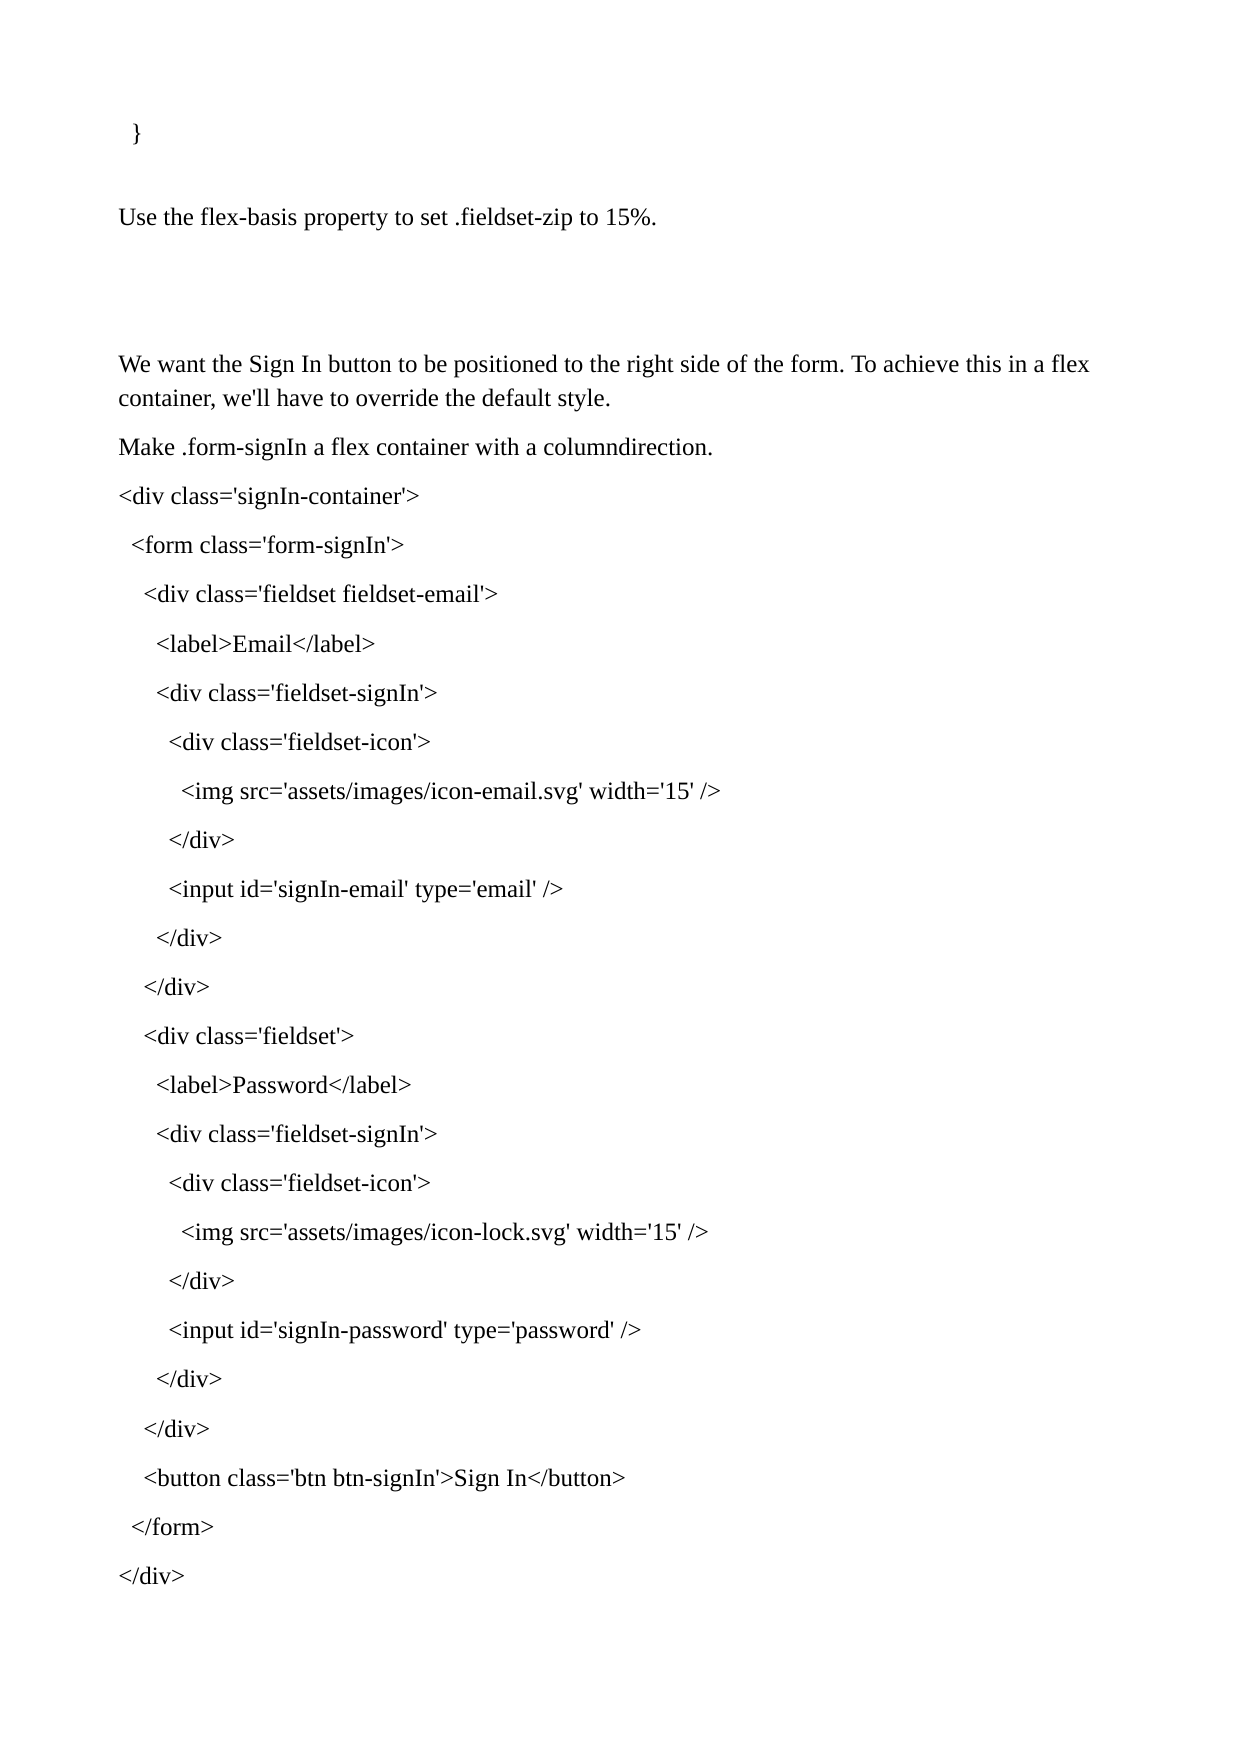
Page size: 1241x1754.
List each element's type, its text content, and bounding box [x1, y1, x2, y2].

text </div> [118, 1266, 1122, 1295]
text <div class='fieldset fieldset-email'> [118, 579, 1122, 608]
text </div> [118, 1561, 1122, 1589]
text <label>Password</label> [118, 1070, 1122, 1099]
text <div class='fieldset-icon'> [118, 1168, 1122, 1197]
text </div> [118, 1364, 1122, 1393]
text Use the flex-basis property to set .fieldset-zip to 15%. [118, 167, 1122, 230]
text <div class='fieldset-icon'> [118, 727, 1122, 756]
text </div> [118, 1414, 1122, 1442]
text </div> [118, 825, 1122, 854]
text </form> [118, 1512, 1122, 1541]
text <input id='signIn-password' type='password' /> [118, 1316, 1122, 1344]
text We want the Sign In button to be positioned to the right side of the form. To achieve this in a flex container, we'll have to override the default style. [118, 349, 1122, 412]
text <form class='form-signIn'> [118, 531, 1122, 559]
text </div> [118, 972, 1122, 1001]
text <label>Email</label> [118, 629, 1122, 657]
text <input id='signIn-email' type='email' /> [118, 874, 1122, 903]
text <button class='btn btn-signIn'>Sign In</button> [118, 1463, 1122, 1491]
text <div class='signIn-container'> [118, 481, 1122, 510]
text <div class='fieldset'> [118, 1021, 1122, 1050]
text <img src='assets/images/icon-email.svg' width='15' /> [118, 776, 1122, 804]
text <div class='fieldset-signIn'> [118, 678, 1122, 706]
text <div class='fieldset-signIn'> [118, 1119, 1122, 1148]
text <img src='assets/images/icon-lock.svg' width='15' /> [118, 1217, 1122, 1246]
text </div> [118, 923, 1122, 952]
text Make .form-signIn a flex container with a columndirection. [118, 432, 1122, 461]
text } [118, 118, 1122, 147]
